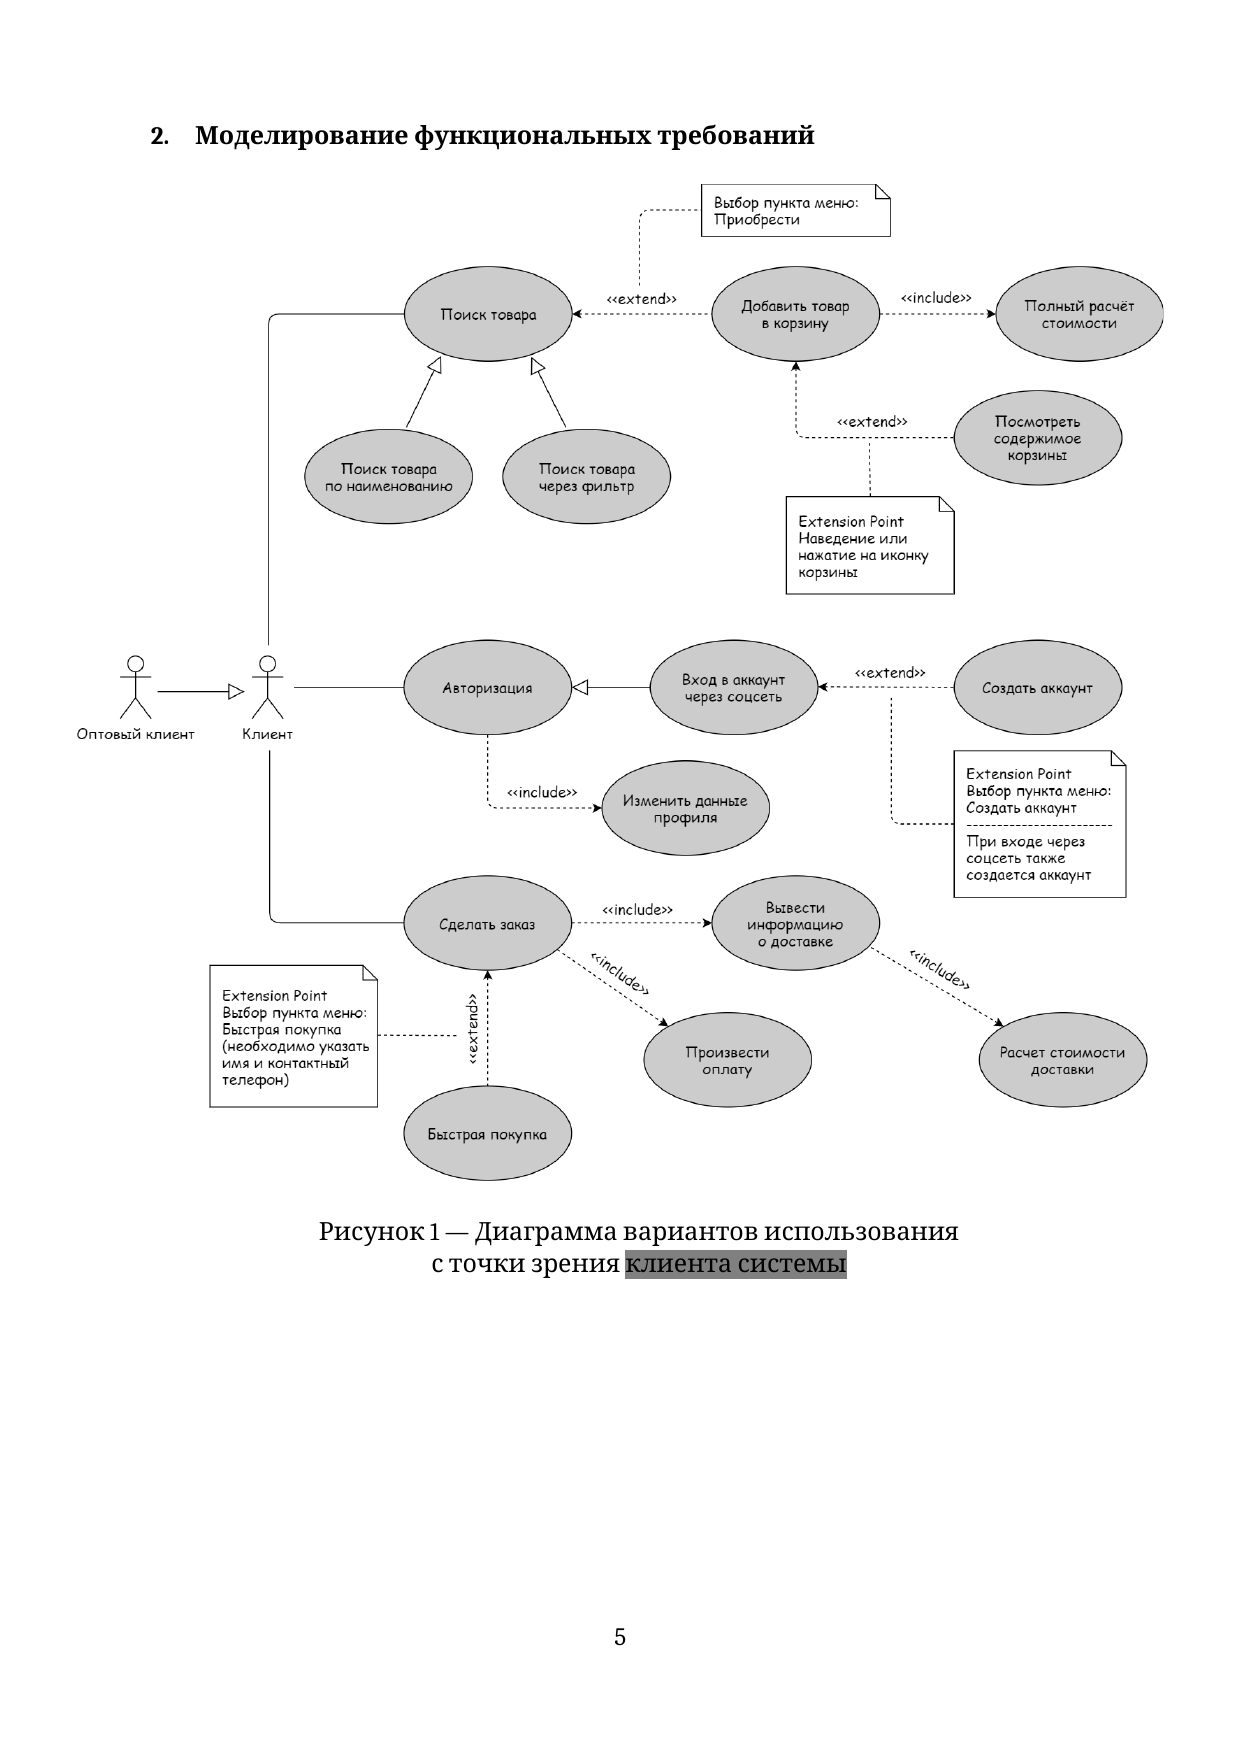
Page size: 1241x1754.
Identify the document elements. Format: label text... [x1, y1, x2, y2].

text Рисунок 1 — Диаграмма вариантов использования [114, 1217, 1163, 1246]
text с точки зрения клиента системы [114, 1250, 1163, 1279]
picture [76, 184, 1164, 1181]
list Моделирование функциональных требований [151, 122, 1163, 151]
